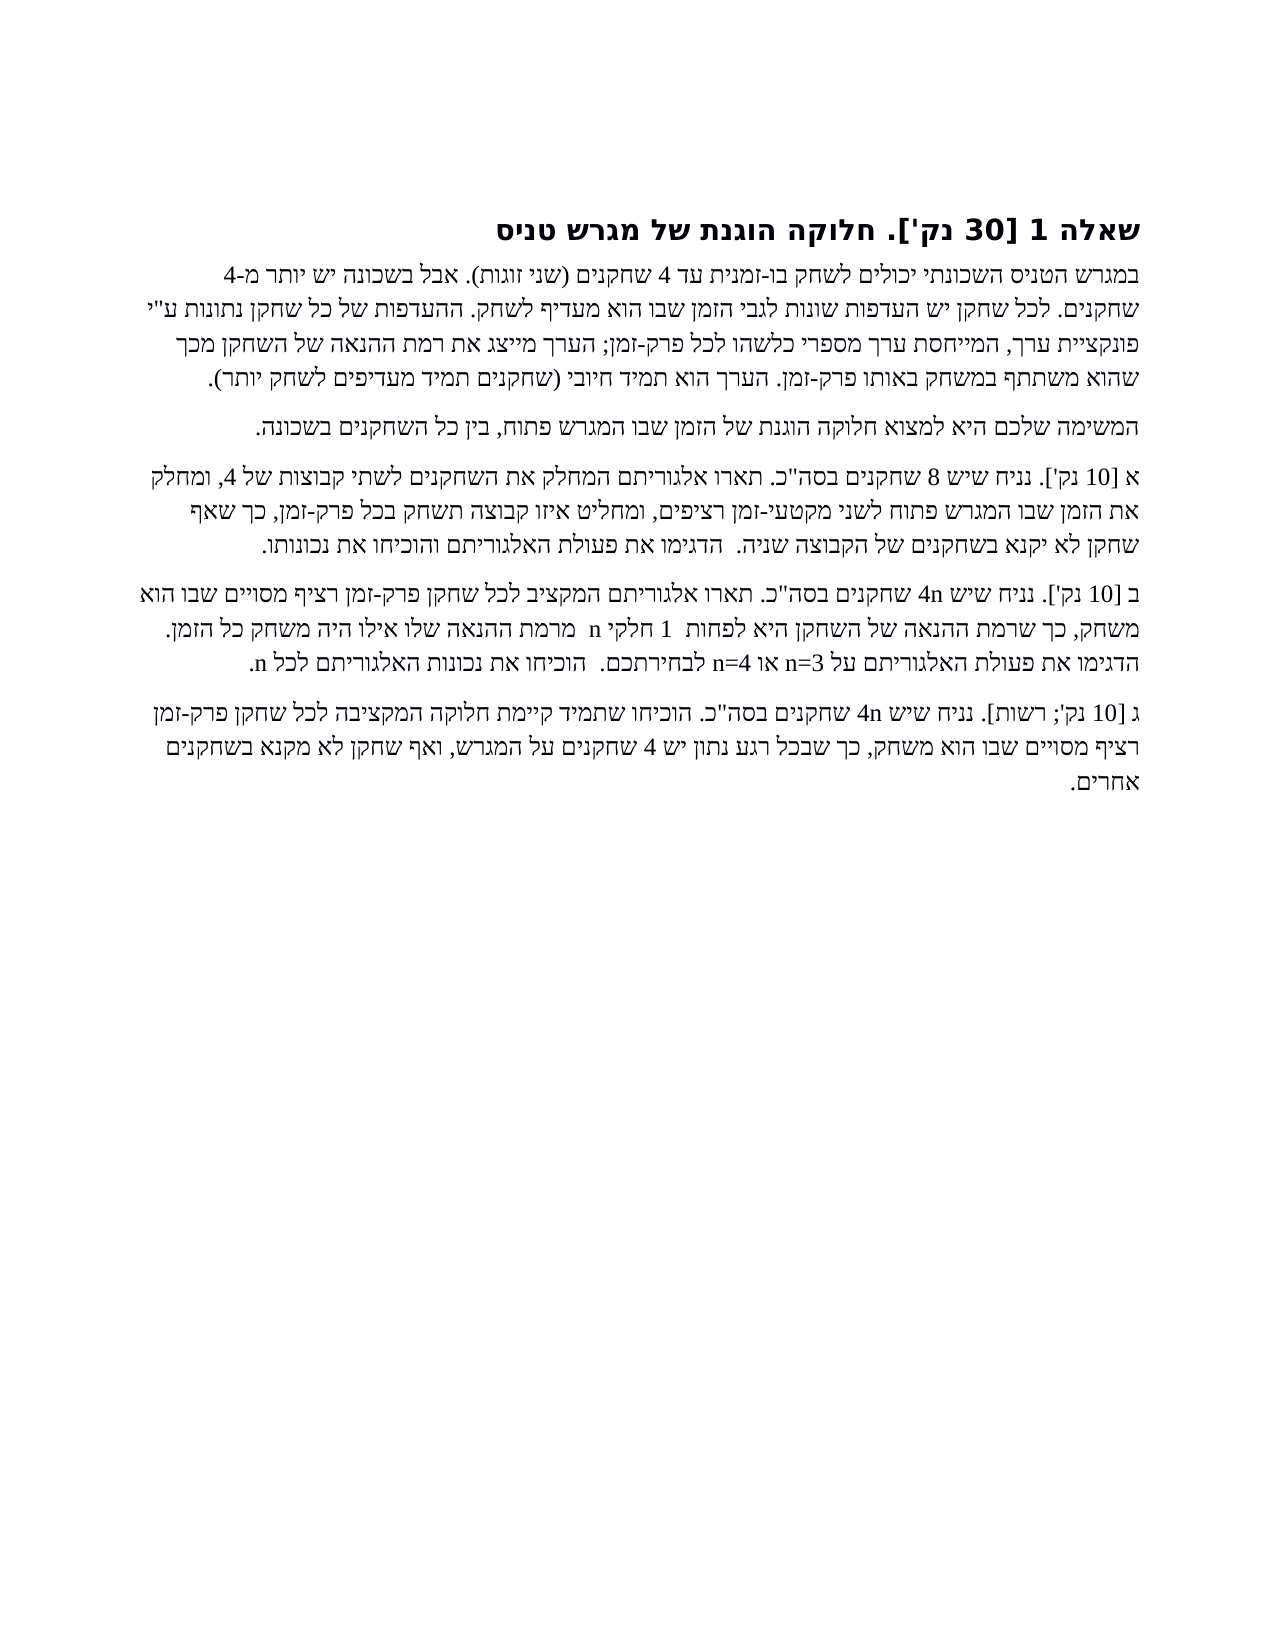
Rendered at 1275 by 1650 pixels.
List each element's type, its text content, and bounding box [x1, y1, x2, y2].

text המשימה שלכם היא למצוא חלוקה הוגנת של הזמן שבו המגרש פתוח, בין כל השחקנים בשכונה. [135, 412, 1140, 441]
text ג [10 נק'; רשות]. נניח שיש 4n שחקנים בסה"כ. הוכיחו שתמיד קיימת חלוקה המקציבה לכל שחקן פרק-זמן רציף מסויים שבו הוא משחק, כך שבכל רגע נתון יש 4 שחקנים על המגרש, ואף שחקן לא מקנא בשחקנים אחרים. [135, 698, 1140, 795]
text ב [10 נק']. נניח שיש 4n שחקנים בסה"כ. תארו אלגוריתם המקציב לכל שחקן פרק-זמן רציף מסויים שבו הוא משחק, כך שרמת ההנאה של השחקן היא לפחות 1 חלקי n מרמת ההנאה שלו אילו היה משחק כל הזמן. הדגימו את פעולת האלגוריתם על n=3 או n=4 לבחירתכם. הוכיחו את נכונות האלגוריתם לכל n. [135, 579, 1140, 677]
text במגרש הטניס השכונתי יכולים לשחק בו-זמנית עד 4 שחקנים (שני זוגות). אבל בשכונה יש יותר מ-4 שחקנים. לכל שחקן יש העדפות שונות לגבי הזמן שבו הוא מעדיף לשחק. ההעדפות של כל שחקן נתונות ע"י פונקציית ערך, המייחסת ערך מספרי כלשהו לכל פרק-זמן; הערך מייצג את רמת ההנאה של השחקן מכך שהוא משתתף במשחק באותו פרק-זמן. הערך הוא תמיד חיובי (שחקנים תמיד מעדיפים לשחק יותר). [135, 260, 1140, 392]
subtitle שאלה 1 [30 נק']. חלוקה הוגנת של מגרש טניס [135, 213, 1140, 247]
text א [10 נק']. נניח שיש 8 שחקנים בסה"כ. תארו אלגוריתם המחלק את השחקנים לשתי קבוצות של 4, ומחלק את הזמן שבו המגרש פתוח לשני מקטעי-זמן רציפים, ומחליט איזו קבוצה תשחק בכל פרק-זמן, כך שאף שחקן לא יקנא בשחקנים של הקבוצה שניה. הדגימו את פעולת האלגוריתם והוכיחו את נכונותו. [135, 462, 1140, 559]
